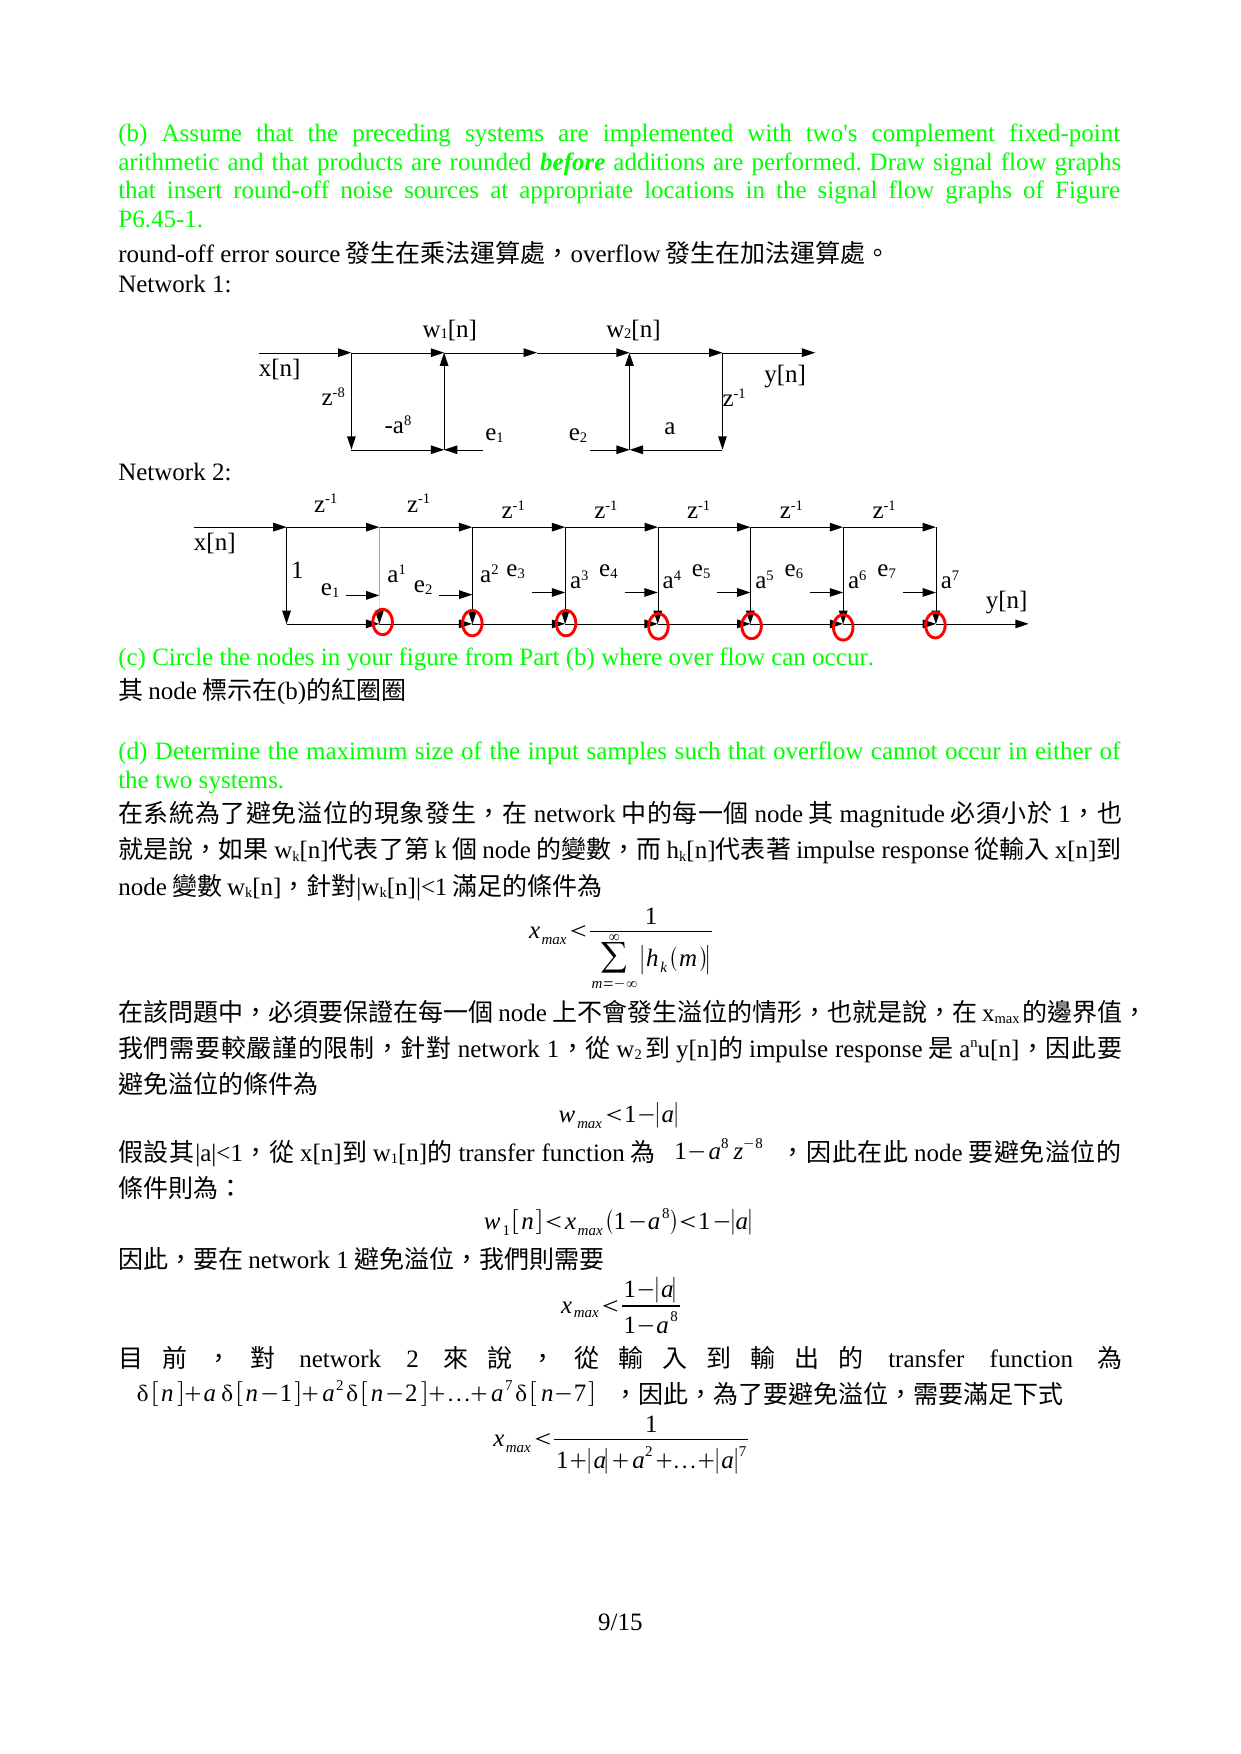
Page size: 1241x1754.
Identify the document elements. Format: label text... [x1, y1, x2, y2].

text Network 1: [118, 269, 1122, 298]
text 目前，對network 2來說，從輸入到輸出的transfer function為，因此，為了要避免溢位，需要滿足下式 [118, 1338, 1122, 1411]
text 在該問題中，必須要保證在每一個node上不會發生溢位的情形，也就是說，在xmax的邊界值，我們需要較嚴謹的限制，針對network 1，從w2到y[n]的impulse response是anu[n]，因此要避免溢位的條件為 [118, 992, 1122, 1101]
text round-off error source發生在乘法運算處，overflow發生在加法運算處。 [118, 233, 1122, 269]
text (b) Assume that the preceding systems are implemented with two's complement fixed-point arithmetic and that products are rounded before additions are performed. Draw signal flow graphs that insert round-off noise sources at appropriate locations in the signal flow graphs of Figure P6.45-1. [118, 118, 1122, 233]
text 因此，要在network 1避免溢位，我們則需要 [118, 1239, 1122, 1276]
text 在系統為了避免溢位的現象發生，在network中的每一個node其magnitude必須小於1，也就是說，如果wk[n]代表了第k個node的變數，而hk[n]代表著impulse response從輸入x[n]到node變數wk[n]，針對|wk[n]|<1滿足的條件為 [118, 794, 1122, 902]
text Network 2: [118, 298, 1122, 485]
text 假設其|a|<1，從x[n]到w1[n]的transfer function為，因此在此node要避免溢位的條件則為： [118, 1132, 1122, 1204]
text (d) Determine the maximum size of the input samples such that overflow cannot occur in either of the two systems. [118, 736, 1122, 794]
text 其node標示在(b)的紅圈圈 [118, 670, 1122, 707]
text (c) Circle the nodes in your figure from Part (b) where over flow can occur. [118, 515, 1122, 670]
